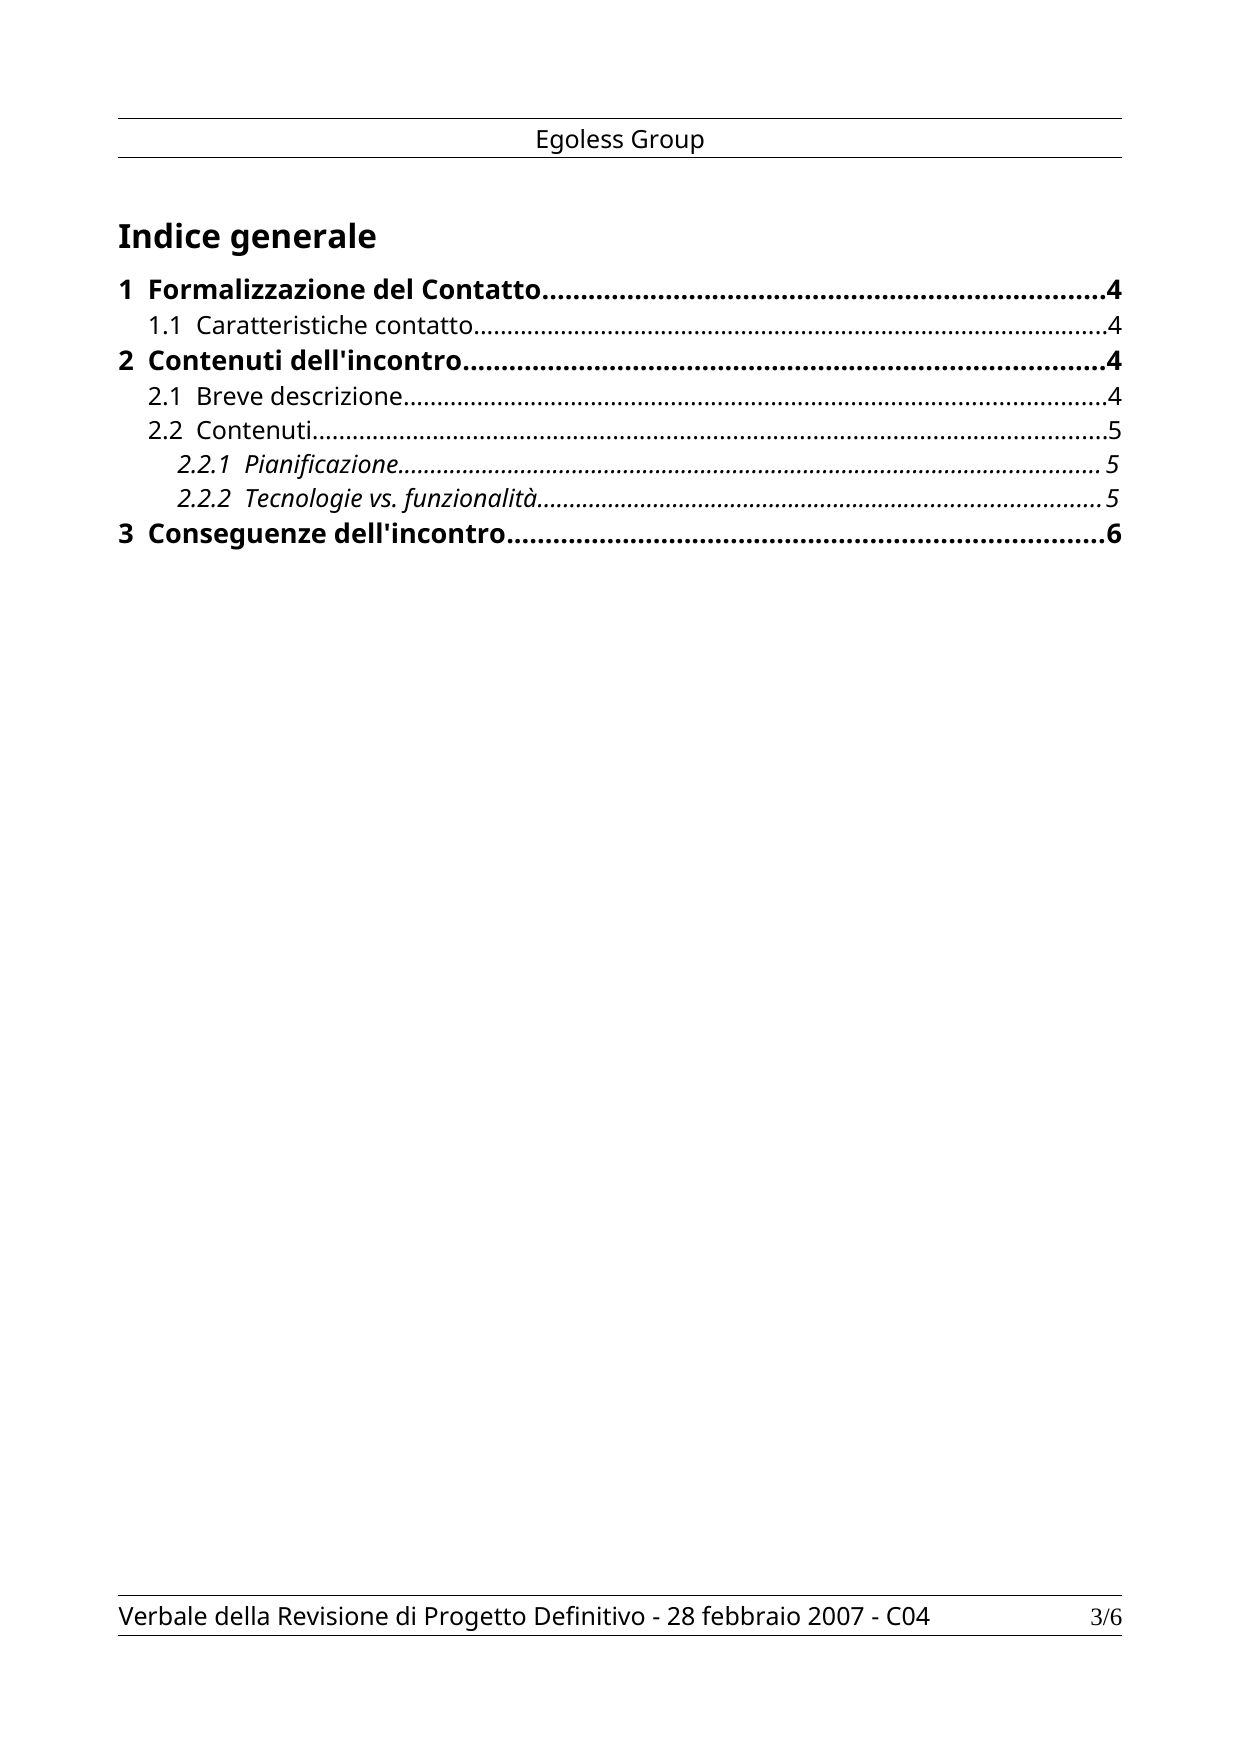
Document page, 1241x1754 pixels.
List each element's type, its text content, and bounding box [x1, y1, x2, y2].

text 2.2.2 Tecnologie vs. funzionalità 5 [177, 481, 1122, 515]
subtitle Indice generale [118, 213, 1122, 258]
text 1 Formalizzazione del Contatto 4 [118, 271, 1122, 308]
text 3 Conseguenze dell'incontro 6 [118, 515, 1122, 552]
text 2 Contenuti dell'incontro 4 [118, 342, 1122, 379]
text 1.1 Caratteristiche contatto 4 [148, 308, 1122, 342]
text 2.2.1 Pianificazione 5 [177, 447, 1122, 481]
text 2.2 Contenuti 5 [148, 413, 1122, 447]
text 2.1 Breve descrizione 4 [148, 379, 1122, 413]
